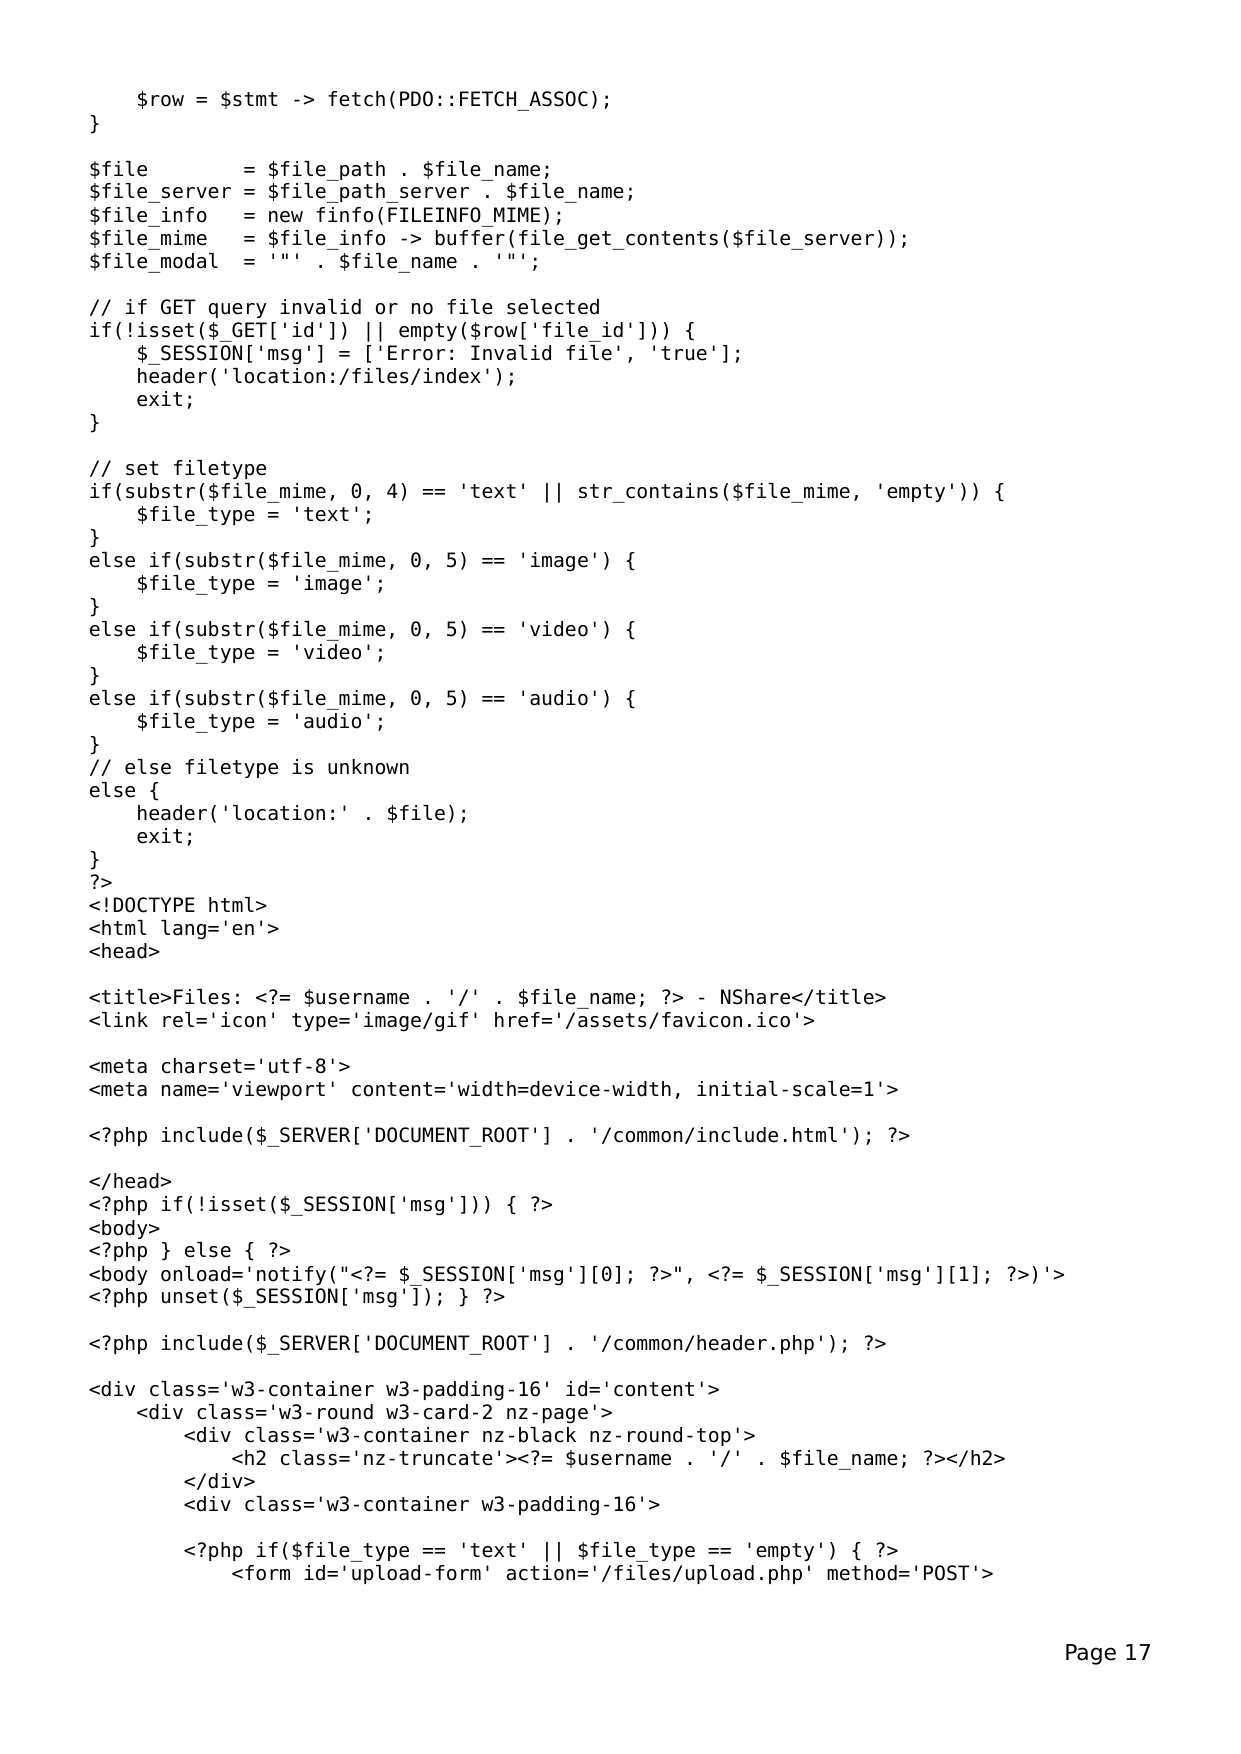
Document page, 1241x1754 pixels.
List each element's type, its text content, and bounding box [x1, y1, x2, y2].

text $file_type = 'image'; [88, 572, 1152, 595]
text else if(substr($file_mime, 0, 5) == 'video') { [88, 618, 1152, 641]
text <body onload='notify("<?= $_SESSION['msg'][0]; ?>", <?= $_SESSION['msg'][1]; ?>)'> [88, 1263, 1152, 1286]
text header('location:' . $file); [88, 802, 1152, 825]
text } [88, 848, 1152, 871]
text } [88, 733, 1152, 756]
text $file = $file_path . $file_name; [88, 158, 1152, 181]
text // set filetype [88, 457, 1152, 480]
text $file_type = 'text'; [88, 503, 1152, 526]
text $file_info = new finfo(FILEINFO_MIME); [88, 204, 1152, 227]
text <?php } else { ?> [88, 1239, 1152, 1263]
text <meta name='viewport' content='width=device-width, initial-scale=1'> [88, 1078, 1152, 1101]
text $file_modal = '"' . $file_name . '"'; [88, 250, 1152, 273]
text exit; [88, 825, 1152, 848]
text <title>Files: <?= $username . '/' . $file_name; ?> - NShare</title> [88, 986, 1152, 1009]
text else if(substr($file_mime, 0, 5) == 'audio') { [88, 687, 1152, 710]
text <?php if(!isset($_SESSION['msg'])) { ?> [88, 1193, 1152, 1217]
text ?> [88, 871, 1152, 894]
text if(!isset($_GET['id']) || empty($row['file_id'])) { [88, 319, 1152, 342]
text <div class='w3-round w3-card-2 nz-page'> [88, 1401, 1152, 1424]
text exit; [88, 388, 1152, 411]
text </div> [88, 1470, 1152, 1493]
text <div class='w3-container w3-padding-16'> [88, 1493, 1152, 1516]
text <div class='w3-container nz-black nz-round-top'> [88, 1424, 1152, 1447]
text if(substr($file_mime, 0, 4) == 'text' || str_contains($file_mime, 'empty')) { [88, 480, 1152, 503]
text // if GET query invalid or no file selected [88, 296, 1152, 319]
text <?php include($_SERVER['DOCUMENT_ROOT'] . '/common/include.html'); ?> [88, 1124, 1152, 1147]
text $file_mime = $file_info -> buffer(file_get_contents($file_server)); [88, 227, 1152, 250]
text header('location:/files/index'); [88, 365, 1152, 388]
text else { [88, 779, 1152, 802]
text <html lang='en'> [88, 917, 1152, 940]
text $file_type = 'video'; [88, 641, 1152, 664]
text $row = $stmt -> fetch(PDO::FETCH_ASSOC); [88, 88, 1152, 112]
text <link rel='icon' type='image/gif' href='/assets/favicon.ico'> [88, 1009, 1152, 1032]
text <body> [88, 1217, 1152, 1239]
text <?php if($file_type == 'text' || $file_type == 'empty') { ?> [88, 1539, 1152, 1562]
text else if(substr($file_mime, 0, 5) == 'image') { [88, 549, 1152, 572]
text $file_server = $file_path_server . $file_name; [88, 181, 1152, 204]
text $file_type = 'audio'; [88, 710, 1152, 733]
text <head> [88, 940, 1152, 963]
text } [88, 595, 1152, 618]
text <!DOCTYPE html> [88, 894, 1152, 917]
text // else filetype is unknown [88, 756, 1152, 779]
text $_SESSION['msg'] = ['Error: Invalid file', 'true']; [88, 342, 1152, 365]
text <form id='upload-form' action='/files/upload.php' method='POST'> [88, 1562, 1152, 1585]
text } [88, 411, 1152, 434]
text </head> [88, 1171, 1152, 1193]
text <?php include($_SERVER['DOCUMENT_ROOT'] . '/common/header.php'); ?> [88, 1332, 1152, 1355]
text <meta charset='utf-8'> [88, 1055, 1152, 1078]
text <div class='w3-container w3-padding-16' id='content'> [88, 1378, 1152, 1401]
text } [88, 664, 1152, 687]
text } [88, 112, 1152, 134]
text <?php unset($_SESSION['msg']); } ?> [88, 1286, 1152, 1309]
text <h2 class='nz-truncate'><?= $username . '/' . $file_name; ?></h2> [88, 1447, 1152, 1470]
text } [88, 526, 1152, 549]
